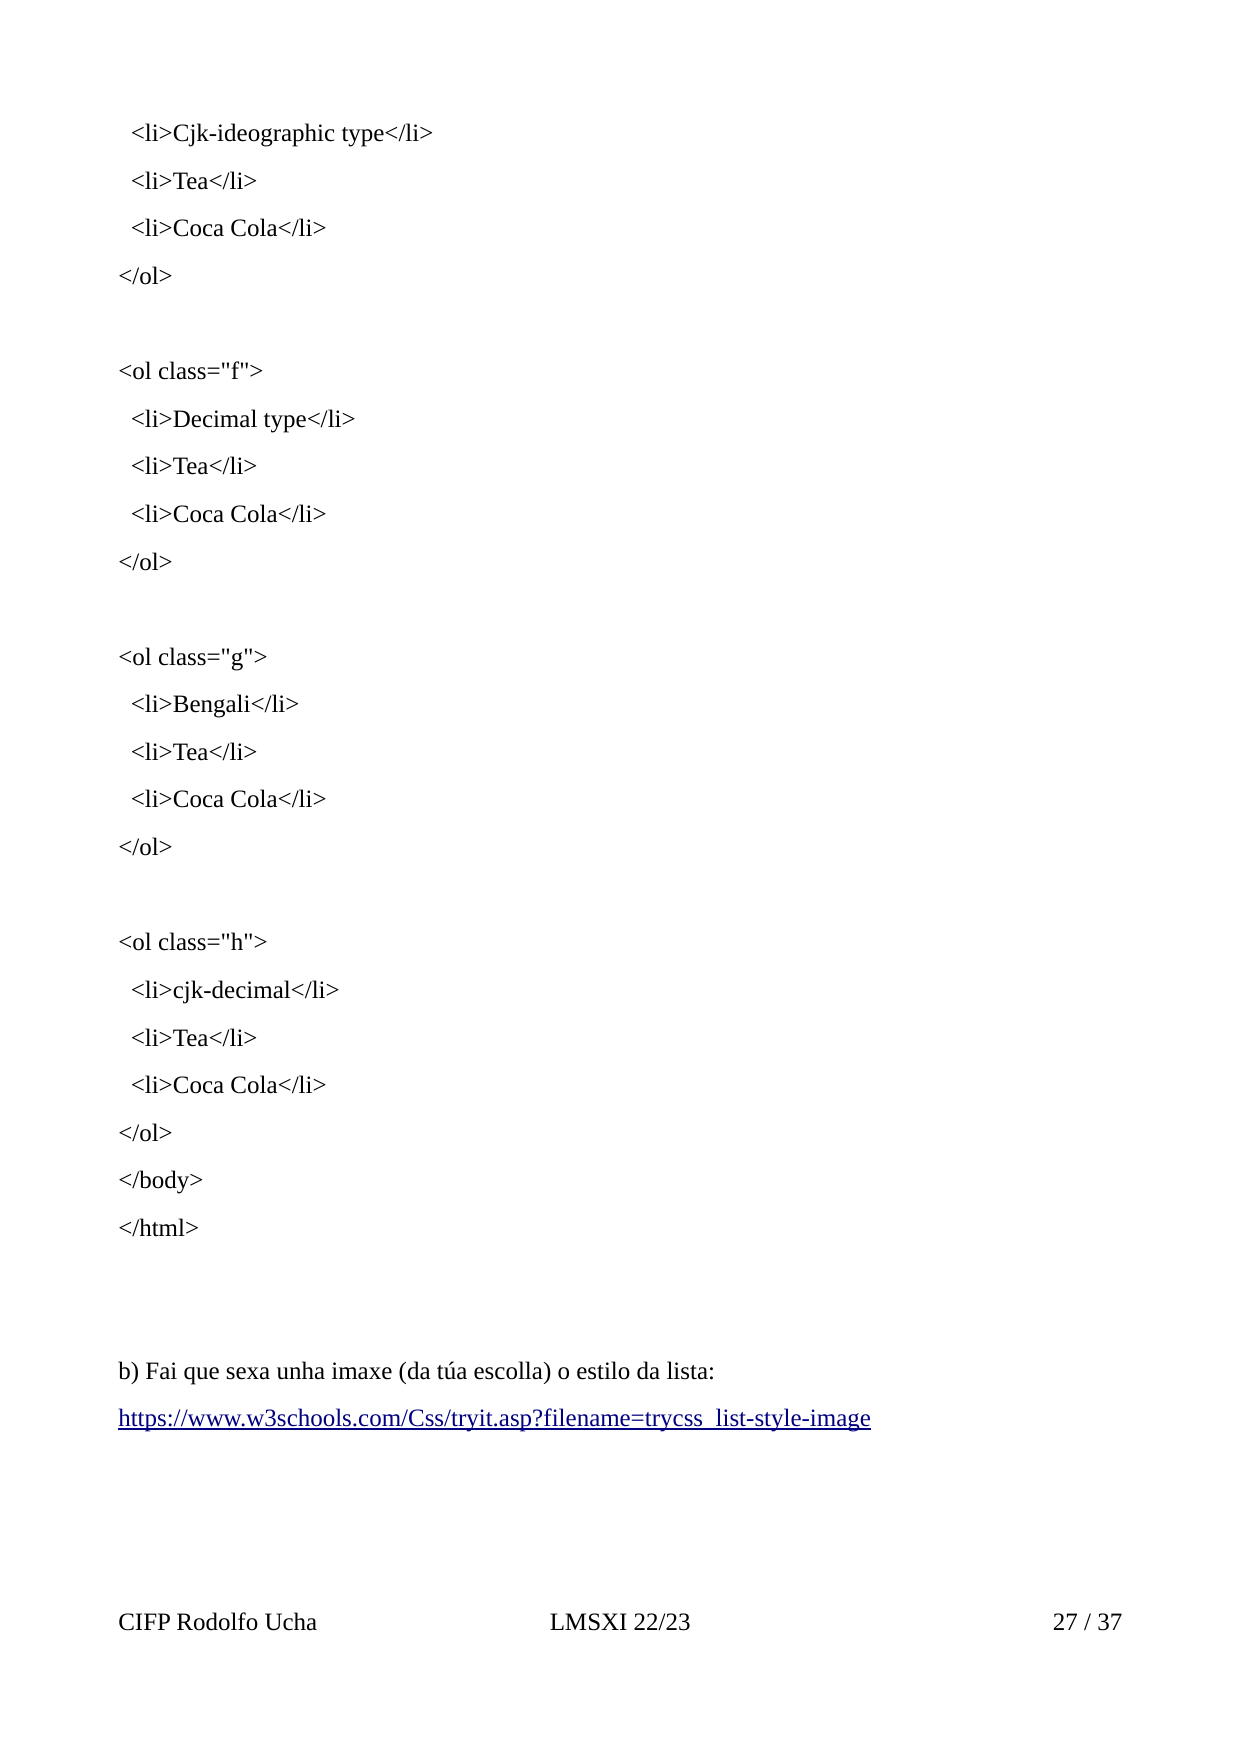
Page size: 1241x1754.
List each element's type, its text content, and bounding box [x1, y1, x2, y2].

text <li>Bengali</li> [118, 689, 1122, 718]
text </ol> [118, 1118, 1122, 1147]
text <ol class="g"> [118, 642, 1122, 671]
text <li>Cjk-ideographic type</li> [118, 118, 1122, 147]
text </body> [118, 1165, 1122, 1194]
text </html> [118, 1213, 1122, 1242]
text <li>Decimal type</li> [118, 404, 1122, 432]
text <li>Tea</li> [118, 166, 1122, 194]
text <li>Tea</li> [118, 737, 1122, 766]
text <li>Tea</li> [118, 451, 1122, 480]
text <li>cjk-decimal</li> [118, 975, 1122, 1004]
text b) Fai que sexa unha imaxe (da túa escolla) o estilo da lista: [118, 1356, 1122, 1384]
text </ol> [118, 547, 1122, 575]
text </ol> [118, 832, 1122, 861]
text <li>Coca Cola</li> [118, 784, 1122, 813]
text https://www.w3schools.com/Css/tryit.asp?filename=trycss_list-style-image [118, 1403, 1122, 1432]
text </ol> [118, 261, 1122, 290]
text <li>Coca Cola</li> [118, 499, 1122, 528]
text <li>Coca Cola</li> [118, 213, 1122, 242]
text <ol class="h"> [118, 927, 1122, 956]
text <li>Coca Cola</li> [118, 1070, 1122, 1099]
text <li>Tea</li> [118, 1023, 1122, 1051]
text <ol class="f"> [118, 356, 1122, 385]
